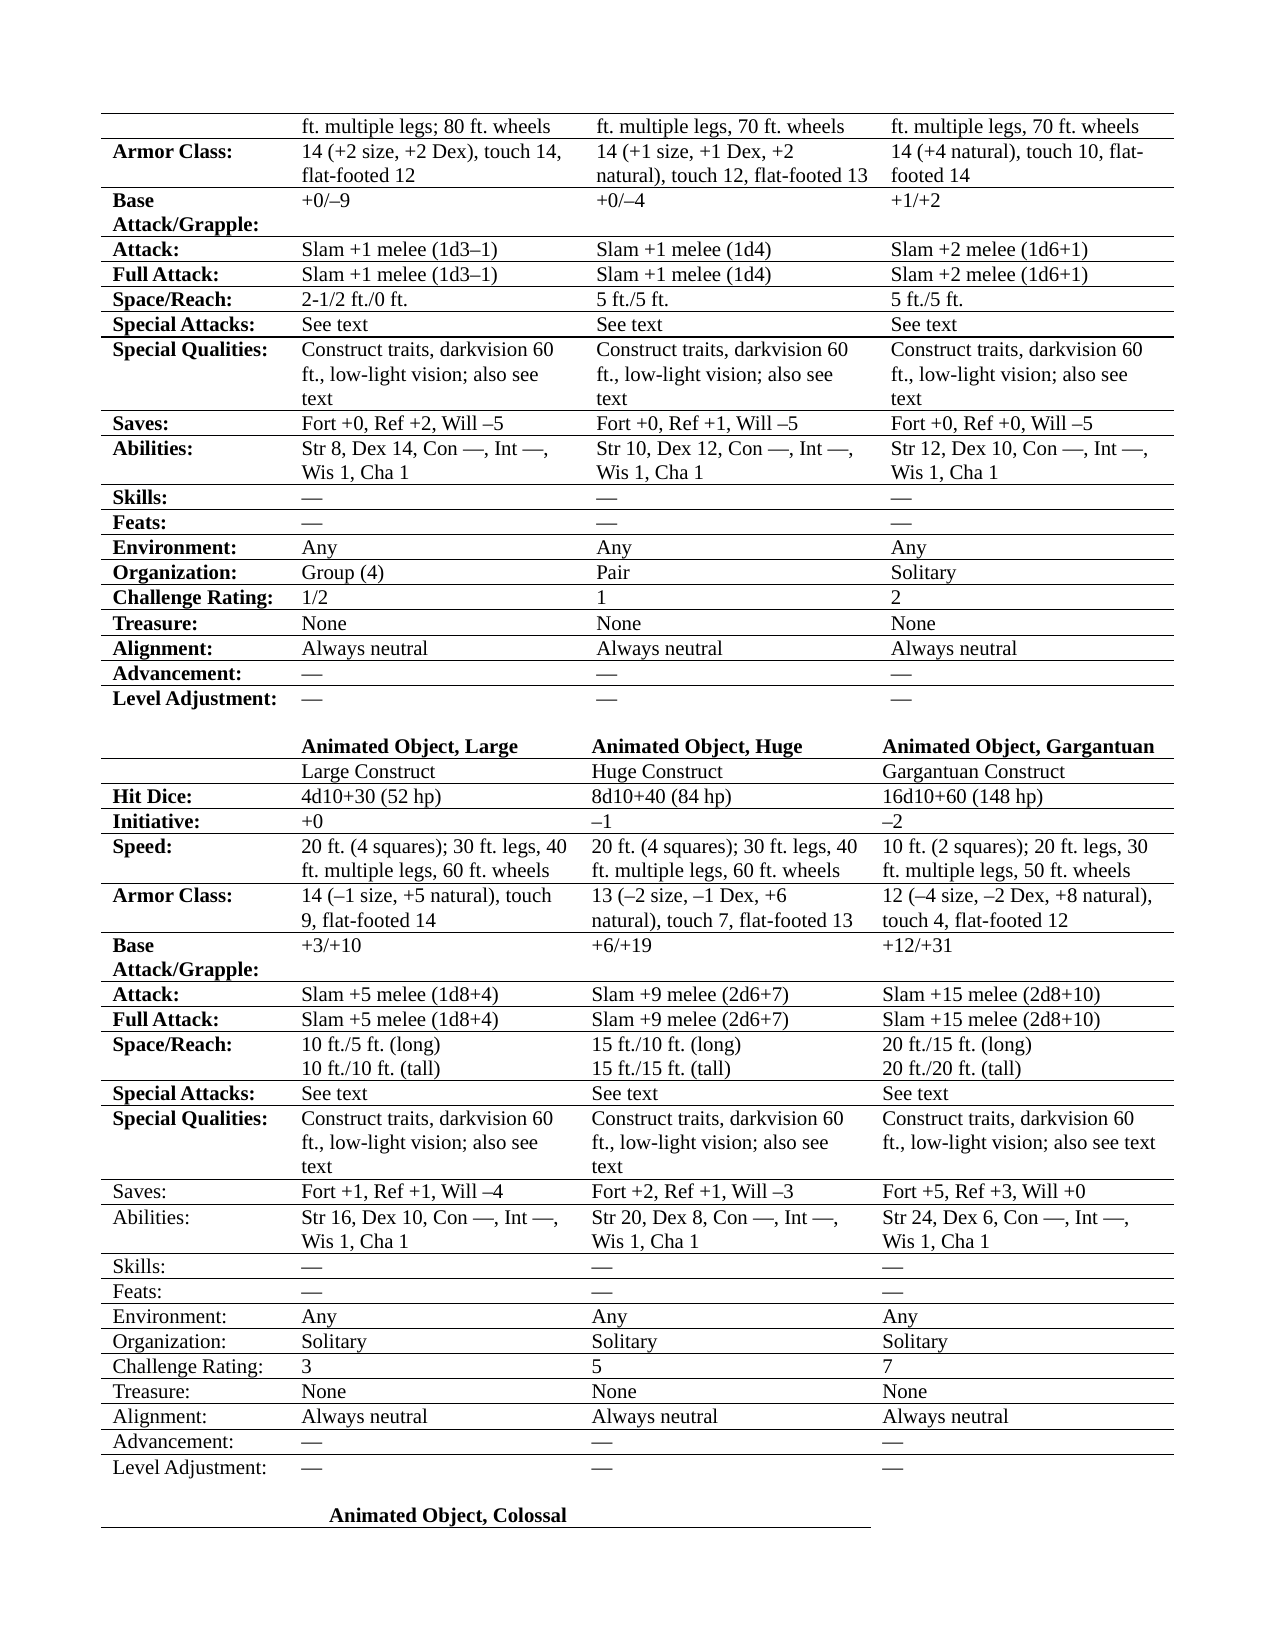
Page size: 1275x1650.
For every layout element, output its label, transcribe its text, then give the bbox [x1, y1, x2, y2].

table_cell See text [580, 1081, 871, 1105]
table_cell Large Construct [290, 759, 580, 783]
table_cell Slam +1 melee (1d4) [585, 237, 879, 261]
table_cell Speed: [101, 834, 290, 882]
table_cell Treasure: [101, 1379, 290, 1403]
table_cell Construct traits, darkvision 60 ft., low-light vision; also see text [580, 1106, 871, 1178]
table_cell Fort +0, Ref +1, Will –5 [585, 411, 879, 435]
table_cell None [871, 1379, 1174, 1403]
table_cell Slam +5 melee (1d8+4) [290, 1007, 580, 1031]
table_cell Challenge Rating: [101, 1354, 290, 1378]
table_cell — [290, 1279, 580, 1303]
table_cell 3 [290, 1354, 580, 1378]
table_cell — [585, 485, 879, 509]
table_cell +6/+19 [580, 933, 871, 981]
table_cell +3/+10 [290, 933, 580, 981]
table_header Animated Object, Gargantuan [871, 734, 1174, 758]
table_cell 10 ft./5 ft. (long) 10 ft./10 ft. (tall) [290, 1032, 580, 1080]
table_cell Str 12, Dex 10, Con —, Int —, Wis 1, Cha 1 [879, 436, 1174, 484]
table_cell Base Attack/Grapple: [101, 188, 290, 236]
table_cell Str 16, Dex 10, Con —, Int —, Wis 1, Cha 1 [290, 1205, 580, 1253]
table_cell Full Attack: [101, 262, 290, 286]
table_cell Attack: [101, 982, 290, 1006]
table_cell Construct traits, darkvision 60 ft., low-light vision; also see text [585, 338, 879, 409]
table_cell Attack: [101, 237, 290, 261]
table_cell Slam +1 melee (1d3–1) [290, 237, 585, 261]
table_cell — [290, 686, 585, 710]
table_cell — [585, 686, 879, 710]
table_cell Group (4) [290, 560, 585, 584]
table_cell Treasure: [101, 610, 290, 634]
table_cell Special Attacks: [101, 1081, 290, 1105]
table_cell Special Attacks: [101, 312, 290, 336]
table_cell Slam +9 melee (2d6+7) [580, 1007, 871, 1031]
table_cell — [290, 1455, 580, 1479]
table_cell Fort +1, Ref +1, Will –4 [290, 1180, 580, 1203]
table_cell 2-1/2 ft./0 ft. [290, 287, 585, 311]
table_cell Special Qualities: [101, 338, 290, 409]
table_cell 4d10+30 (52 hp) [290, 784, 580, 808]
table_cell 1 [585, 585, 879, 609]
table_cell Environment: [101, 535, 290, 559]
table_cell None [879, 610, 1174, 634]
table_cell — [580, 1254, 871, 1278]
table_cell None [580, 1379, 871, 1403]
table_cell Slam +2 melee (1d6+1) [879, 237, 1174, 261]
table_cell 10 ft. (2 squares); 20 ft. legs, 30 ft. multiple legs, 50 ft. wheels [871, 834, 1174, 882]
table_cell Organization: [101, 560, 290, 584]
table_cell Saves: [101, 1180, 290, 1203]
table_cell Str 24, Dex 6, Con —, Int —, Wis 1, Cha 1 [871, 1205, 1174, 1253]
table_cell Any [290, 535, 585, 559]
table_cell None [585, 610, 879, 634]
table_cell — [290, 1254, 580, 1278]
table_cell Level Adjustment: [101, 686, 290, 710]
table_cell 14 (+4 natural), touch 10, flat-footed 14 [879, 139, 1174, 187]
table_cell Advancement: [101, 661, 290, 685]
table_cell — [879, 485, 1174, 509]
table_cell Always neutral [871, 1404, 1174, 1428]
table_cell Special Qualities: [101, 1106, 290, 1178]
table_cell Slam +1 melee (1d4) [585, 262, 879, 286]
table_cell Fort +0, Ref +2, Will –5 [290, 411, 585, 435]
table_cell — [290, 485, 585, 509]
table_cell ft. multiple legs, 70 ft. wheels [585, 114, 879, 138]
table_cell 5 ft./5 ft. [879, 287, 1174, 311]
table_cell +0/–4 [585, 188, 879, 236]
table_cell 14 (+2 size, +2 Dex), touch 14, flat-footed 12 [290, 139, 585, 187]
table_cell Saves: [101, 411, 290, 435]
table_cell Slam +5 melee (1d8+4) [290, 982, 580, 1006]
table_cell Abilities: [101, 436, 290, 484]
table_cell — [290, 510, 585, 534]
table_cell Pair [585, 560, 879, 584]
table_cell Slam +15 melee (2d8+10) [871, 1007, 1174, 1031]
table_cell Armor Class: [101, 884, 290, 932]
table_cell See text [290, 312, 585, 336]
table_cell — [879, 661, 1174, 685]
table_cell Any [290, 1304, 580, 1328]
table_cell Always neutral [585, 636, 879, 659]
table_cell 2 [879, 585, 1174, 609]
table_cell — [879, 510, 1174, 534]
table_cell Base Attack/Grapple: [101, 933, 290, 981]
table_cell Fort +5, Ref +3, Will +0 [871, 1180, 1174, 1203]
table_cell +12/+31 [871, 933, 1174, 981]
table_cell — [871, 1430, 1174, 1453]
table_cell Hit Dice: [101, 784, 290, 808]
table_cell Level Adjustment: [101, 1455, 290, 1479]
table_cell 12 (–4 size, –2 Dex, +8 natural), touch 4, flat-footed 12 [871, 884, 1174, 932]
table_cell Alignment: [101, 636, 290, 659]
table_cell Solitary [580, 1329, 871, 1353]
table_cell 1/2 [290, 585, 585, 609]
table_cell 20 ft. (4 squares); 30 ft. legs, 40 ft. multiple legs, 60 ft. wheels [290, 834, 580, 882]
table_cell 7 [871, 1354, 1174, 1378]
table_cell Always neutral [290, 636, 585, 659]
table_cell 14 (+1 size, +1 Dex, +2 natural), touch 12, flat-footed 13 [585, 139, 879, 187]
table_cell 13 (–2 size, –1 Dex, +6 natural), touch 7, flat-footed 13 [580, 884, 871, 932]
table_cell Feats: [101, 1279, 290, 1303]
table_cell 14 (–1 size, +5 natural), touch 9, flat-footed 14 [290, 884, 580, 932]
table_cell See text [290, 1081, 580, 1105]
table_cell [101, 759, 290, 783]
table_cell — [871, 1455, 1174, 1479]
table_cell Advancement: [101, 1430, 290, 1453]
table_cell Full Attack: [101, 1007, 290, 1031]
table_cell — [871, 1279, 1174, 1303]
table_cell Slam +1 melee (1d3–1) [290, 262, 585, 286]
table_header Animated Object, Huge [580, 734, 871, 758]
table_cell Slam +9 melee (2d6+7) [580, 982, 871, 1006]
table_cell Abilities: [101, 1205, 290, 1253]
table_cell Slam +15 melee (2d8+10) [871, 982, 1174, 1006]
table_cell Fort +0, Ref +0, Will –5 [879, 411, 1174, 435]
table_cell Solitary [290, 1329, 580, 1353]
table_cell Construct traits, darkvision 60 ft., low-light vision; also see text [290, 1106, 580, 1178]
table_cell Initiative: [101, 809, 290, 833]
table_cell [101, 114, 290, 138]
table_cell Organization: [101, 1329, 290, 1353]
table_cell 5 [580, 1354, 871, 1378]
table_cell — [580, 1455, 871, 1479]
table_cell Construct traits, darkvision 60 ft., low-light vision; also see text [871, 1106, 1174, 1178]
table_cell See text [585, 312, 879, 336]
table_cell Challenge Rating: [101, 585, 290, 609]
table_cell Gargantuan Construct [871, 759, 1174, 783]
table_cell Skills: [101, 485, 290, 509]
table_header [101, 1503, 318, 1527]
table_cell 15 ft./10 ft. (long) 15 ft./15 ft. (tall) [580, 1032, 871, 1080]
table_cell 20 ft. (4 squares); 30 ft. legs, 40 ft. multiple legs, 60 ft. wheels [580, 834, 871, 882]
table_cell 5 ft./5 ft. [585, 287, 879, 311]
table_cell Alignment: [101, 1404, 290, 1428]
table_cell Environment: [101, 1304, 290, 1328]
table_header [101, 734, 290, 758]
table_cell Any [580, 1304, 871, 1328]
table_cell Armor Class: [101, 139, 290, 187]
table_cell None [290, 610, 585, 634]
table_cell See text [871, 1081, 1174, 1105]
table_cell Feats: [101, 510, 290, 534]
table_cell See text [879, 312, 1174, 336]
table_cell Construct traits, darkvision 60 ft., low-light vision; also see text [290, 338, 585, 409]
table_cell — [580, 1430, 871, 1453]
table_cell — [871, 1254, 1174, 1278]
table_cell — [879, 686, 1174, 710]
table_cell — [580, 1279, 871, 1303]
table_cell ft. multiple legs, 70 ft. wheels [879, 114, 1174, 138]
table_cell Any [879, 535, 1174, 559]
table_cell Always neutral [290, 1404, 580, 1428]
table_cell Any [871, 1304, 1174, 1328]
table_cell Huge Construct [580, 759, 871, 783]
table_cell ft. multiple legs; 80 ft. wheels [290, 114, 585, 138]
table_cell Str 10, Dex 12, Con —, Int —, Wis 1, Cha 1 [585, 436, 879, 484]
table_cell –1 [580, 809, 871, 833]
table_cell –2 [871, 809, 1174, 833]
table_cell +0 [290, 809, 580, 833]
table_cell — [290, 661, 585, 685]
table_cell Str 20, Dex 8, Con —, Int —, Wis 1, Cha 1 [580, 1205, 871, 1253]
table_cell Space/Reach: [101, 287, 290, 311]
table_cell Str 8, Dex 14, Con —, Int —, Wis 1, Cha 1 [290, 436, 585, 484]
table_cell Solitary [879, 560, 1174, 584]
table_cell Fort +2, Ref +1, Will –3 [580, 1180, 871, 1203]
table_cell — [290, 1430, 580, 1453]
table_header Animated Object, Colossal [318, 1503, 871, 1527]
table_cell Skills: [101, 1254, 290, 1278]
table_cell None [290, 1379, 580, 1403]
table_cell +0/–9 [290, 188, 585, 236]
table_cell — [585, 510, 879, 534]
table_cell +1/+2 [879, 188, 1174, 236]
table_cell Always neutral [580, 1404, 871, 1428]
table_cell 20 ft./15 ft. (long) 20 ft./20 ft. (tall) [871, 1032, 1174, 1080]
table_cell Always neutral [879, 636, 1174, 659]
table_cell 16d10+60 (148 hp) [871, 784, 1174, 808]
table_cell Any [585, 535, 879, 559]
table_header Animated Object, Large [290, 734, 580, 758]
table_cell Construct traits, darkvision 60 ft., low-light vision; also see text [879, 338, 1174, 409]
table_cell Slam +2 melee (1d6+1) [879, 262, 1174, 286]
table_cell Space/Reach: [101, 1032, 290, 1080]
table_cell 8d10+40 (84 hp) [580, 784, 871, 808]
table_cell Solitary [871, 1329, 1174, 1353]
table_cell — [585, 661, 879, 685]
